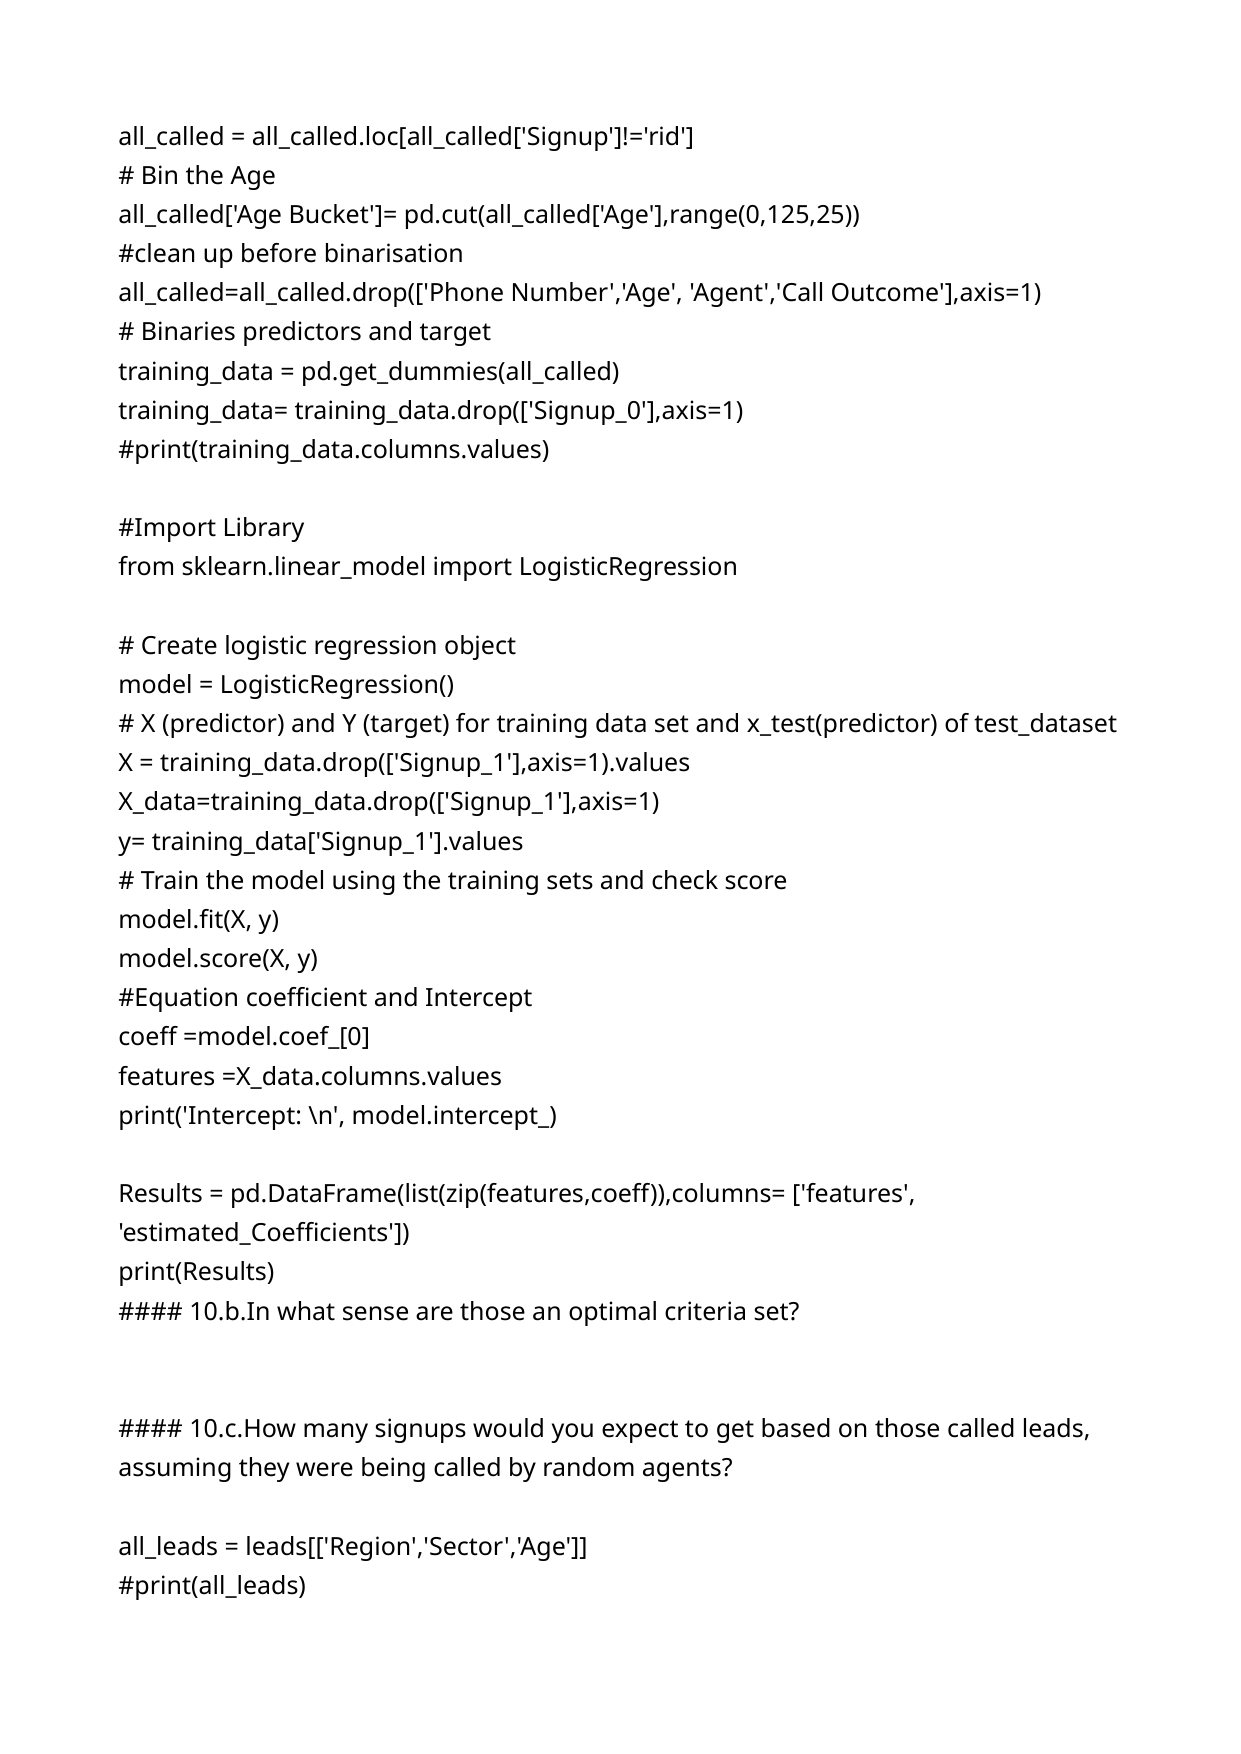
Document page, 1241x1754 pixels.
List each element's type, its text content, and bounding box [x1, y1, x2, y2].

text #print(training_data.columns.values) [118, 431, 1122, 466]
text # Binaries predictors and target [118, 314, 1122, 348]
text #### 10.c.How many signups would you expect to get based on those called leads, assuming they were being called by random agents? [118, 1411, 1122, 1484]
text X = training_data.drop(['Signup_1'],axis=1).values [118, 745, 1122, 779]
text features =X_data.columns.values [118, 1058, 1122, 1092]
text from sklearn.linear_model import LogisticRegression [118, 549, 1122, 583]
text X_data=training_data.drop(['Signup_1'],axis=1) [118, 784, 1122, 818]
text #Import Library [118, 510, 1122, 544]
text model = LogisticRegression() [118, 666, 1122, 701]
text training_data = pd.get_dummies(all_called) [118, 353, 1122, 387]
text coeff =model.coef_[0] [118, 1019, 1122, 1053]
text Results = pd.DataFrame(list(zip(features,coeff)),columns= ['features', 'estimated_Coefficients']) [118, 1176, 1122, 1249]
text #print(all_leads) [118, 1567, 1122, 1601]
text #clean up before binarisation [118, 236, 1122, 270]
text model.score(X, y) [118, 941, 1122, 975]
text y= training_data['Signup_1'].values [118, 823, 1122, 857]
text training_data= training_data.drop(['Signup_0'],axis=1) [118, 392, 1122, 426]
text # Bin the Age [118, 157, 1122, 191]
text # Create logistic regression object [118, 627, 1122, 661]
text model.fit(X, y) [118, 901, 1122, 936]
text # X (predictor) and Y (target) for training data set and x_test(predictor) of test_dataset [118, 706, 1122, 740]
text # Train the model using the training sets and check score [118, 862, 1122, 896]
text #### 10.b.In what sense are those an optimal criteria set? [118, 1293, 1122, 1327]
text #Equation coefficient and Intercept [118, 980, 1122, 1014]
text print('Intercept: \n', model.intercept_) [118, 1097, 1122, 1131]
text all_called['Age Bucket']= pd.cut(all_called['Age'],range(0,125,25)) [118, 196, 1122, 231]
text all_called=all_called.drop(['Phone Number','Age', 'Agent','Call Outcome'],axis=1) [118, 275, 1122, 309]
text all_called = all_called.loc[all_called['Signup']!='rid'] [118, 118, 1122, 152]
text all_leads = leads[['Region','Sector','Age']] [118, 1528, 1122, 1562]
text print(Results) [118, 1254, 1122, 1288]
